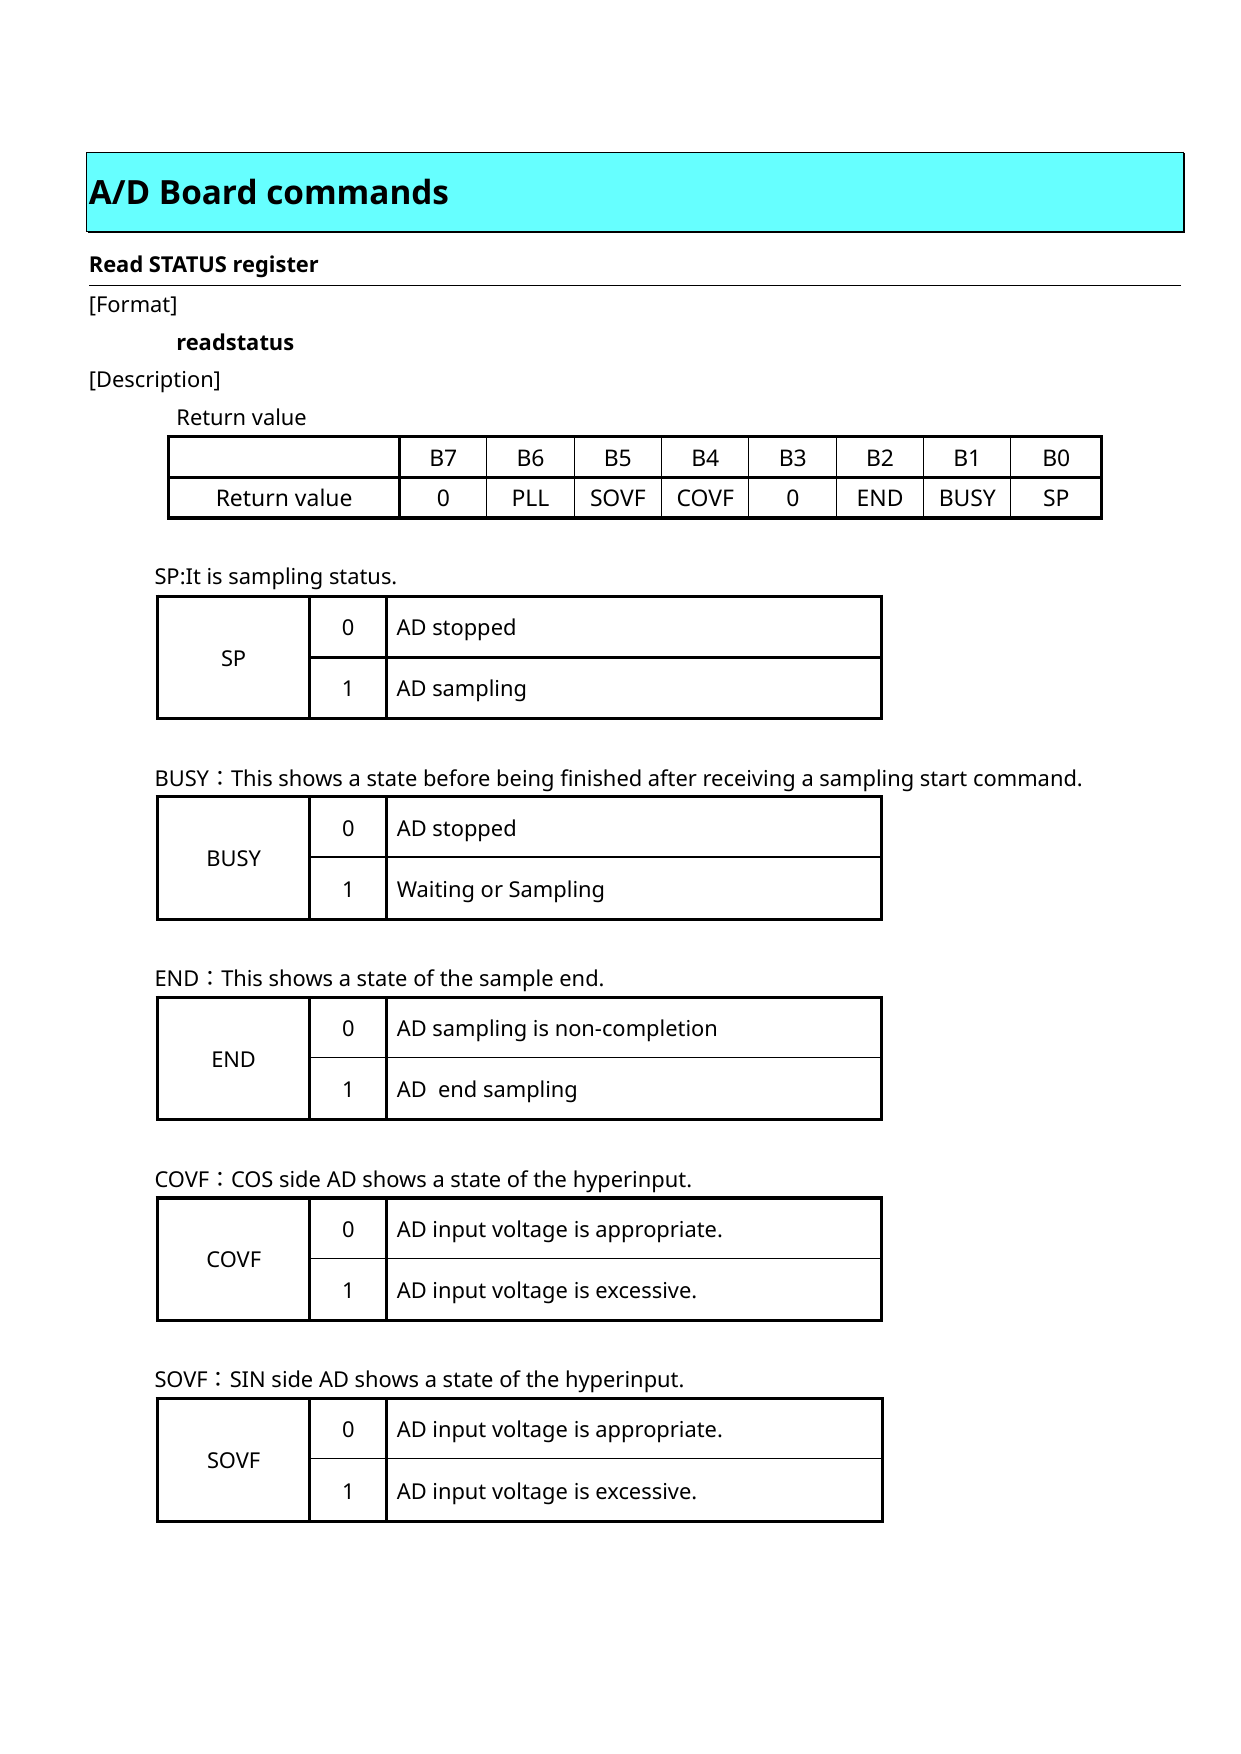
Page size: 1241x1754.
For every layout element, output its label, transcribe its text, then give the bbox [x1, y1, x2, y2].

table_cell SP [1011, 479, 1100, 516]
text SP:It is sampling status. [89, 557, 1181, 594]
table_header 0 [311, 999, 385, 1057]
text BUSY：This shows a state before being finished after receiving a sampling start command. [89, 758, 1181, 795]
table_header AD stopped [388, 598, 880, 656]
table_header B2 [837, 438, 923, 476]
table_cell SOVF [575, 479, 661, 516]
table_cell 0 [749, 479, 836, 516]
text Return value [89, 398, 1181, 435]
text [Description] [89, 360, 1181, 398]
table_header B4 [662, 438, 748, 476]
table_header B5 [575, 438, 661, 476]
table_header END [159, 999, 308, 1118]
table_header SOVF [159, 1400, 308, 1519]
table_cell 1 [311, 858, 385, 918]
table_header AD input voltage is appropriate. [388, 1200, 880, 1258]
table_header AD stopped [388, 798, 880, 856]
table_cell BUSY [924, 479, 1010, 516]
text END：This shows a state of the sample end. [89, 958, 1181, 996]
table_header 0 [311, 598, 385, 656]
table_header B6 [487, 438, 574, 476]
table_cell AD input voltage is excessive. [388, 1259, 880, 1319]
table_header SP [159, 598, 308, 717]
table_cell 0 [401, 479, 486, 516]
table_header AD sampling is non-completion [388, 999, 880, 1057]
table_cell AD end sampling [388, 1058, 880, 1118]
table_cell END [837, 479, 923, 516]
text SOVF：SIN side AD shows a state of the hyperinput. [89, 1359, 1181, 1397]
table_header [170, 438, 398, 476]
table_header B3 [749, 438, 836, 476]
table_header B7 [401, 438, 486, 476]
table_header AD input voltage is appropriate. [388, 1400, 881, 1458]
table_header B1 [924, 438, 1010, 476]
table_cell AD sampling [388, 659, 880, 717]
table_header B0 [1011, 438, 1100, 476]
table_cell 1 [311, 1058, 385, 1118]
table_cell Waiting or Sampling [388, 858, 880, 918]
list A/D Board commands [87, 153, 1183, 231]
table_header 0 [311, 798, 385, 856]
table_cell PLL [487, 479, 574, 516]
title Read STATUS register [89, 245, 1181, 285]
text COVF：COS side AD shows a state of the hyperinput. [89, 1159, 1181, 1196]
table_cell COVF [662, 479, 748, 516]
table_header COVF [159, 1200, 308, 1319]
text readstatus [89, 323, 1181, 360]
table_header BUSY [159, 798, 308, 918]
table_cell 1 [311, 659, 385, 717]
table_cell Return value [170, 479, 398, 516]
table_header 0 [311, 1200, 385, 1258]
table_cell AD input voltage is excessive. [388, 1459, 881, 1519]
table_cell 1 [311, 1259, 385, 1319]
table_cell 1 [311, 1459, 385, 1519]
table_header 0 [311, 1400, 385, 1458]
text [Format] [89, 286, 1181, 323]
